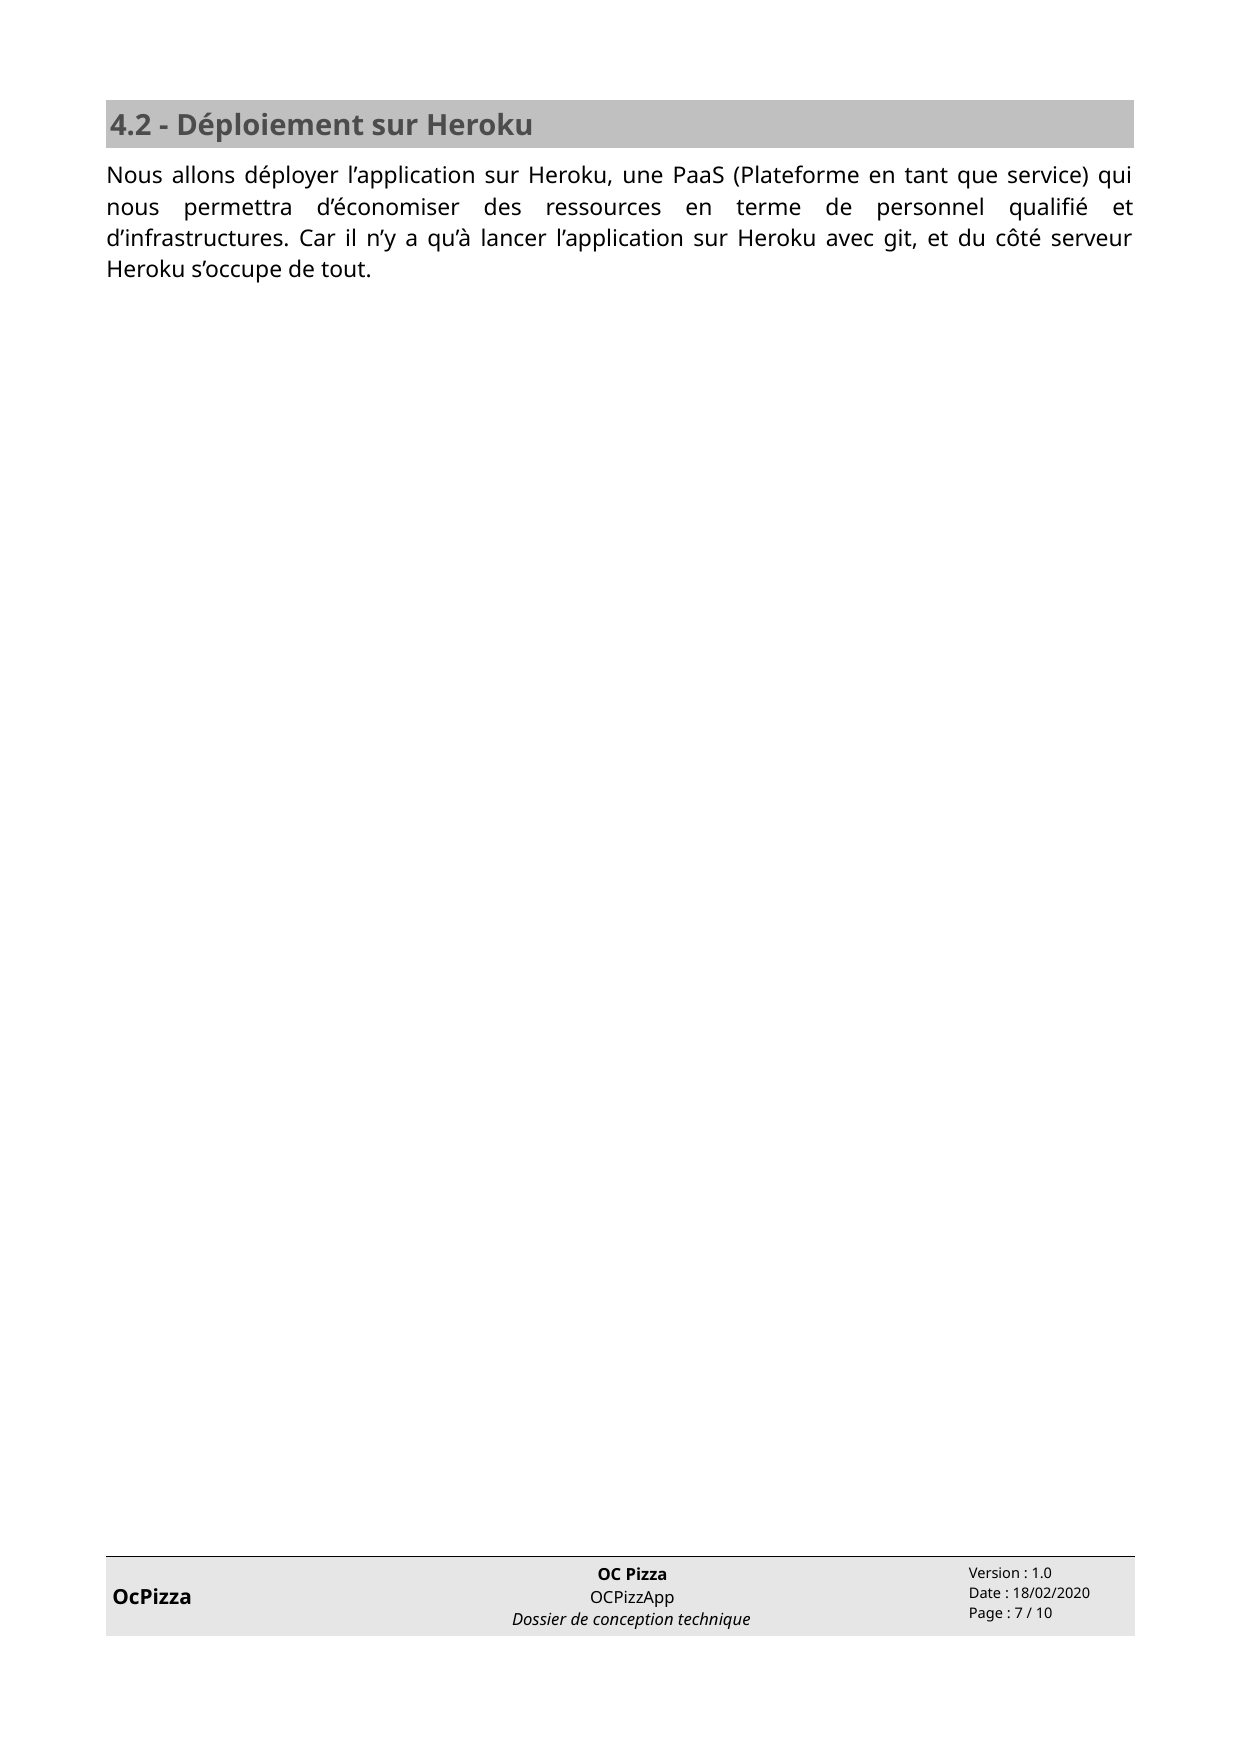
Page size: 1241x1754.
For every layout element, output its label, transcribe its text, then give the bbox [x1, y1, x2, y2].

subtitle Déploiement sur Heroku [107, 101, 1133, 147]
text Nous allons déployer l’application sur Heroku, une PaaS (Plateforme en tant que service) qui nous permettra d’économiser des ressources en terme de personnel qualifié et d’infrastructures. Car il n’y a qu’à lancer l’application sur Heroku avec git, et du côté serveur Heroku s’occupe de tout. [106, 159, 1134, 284]
